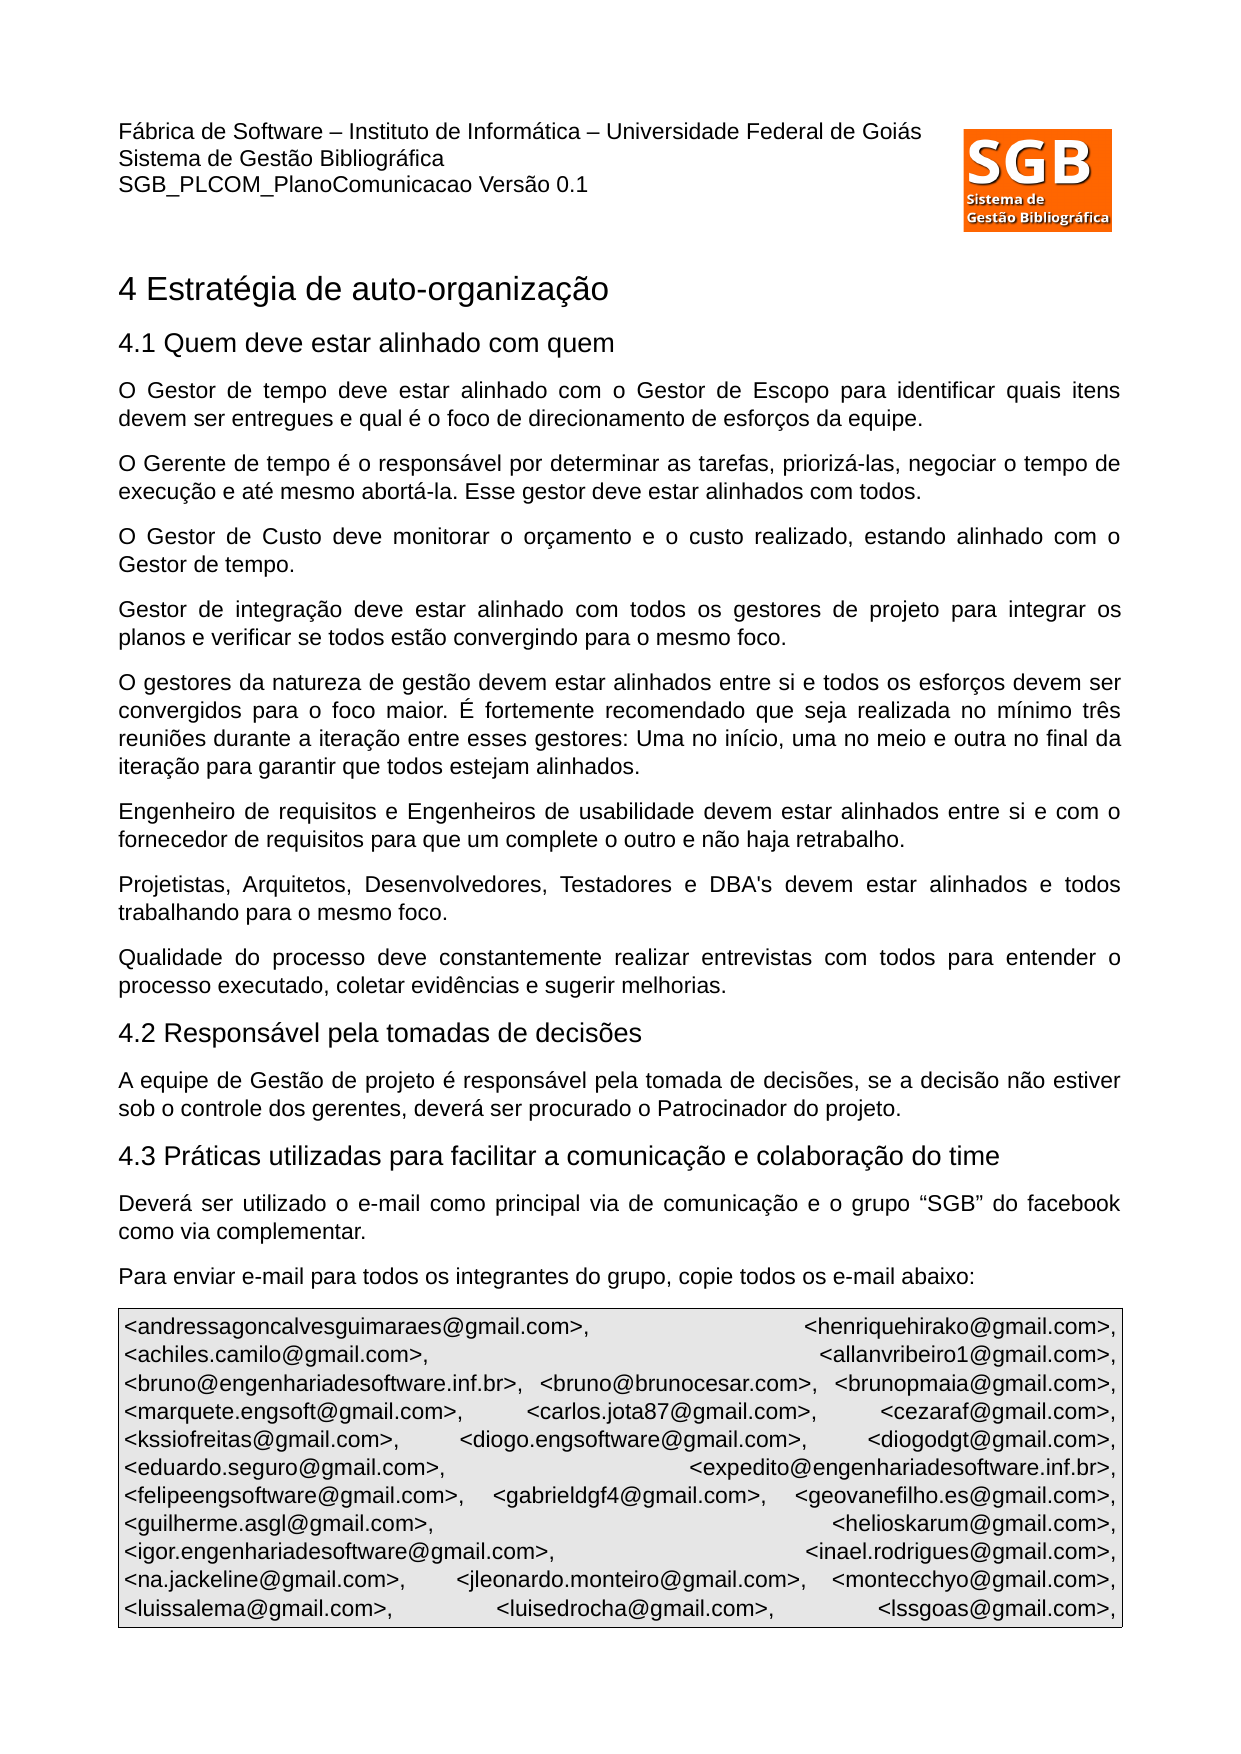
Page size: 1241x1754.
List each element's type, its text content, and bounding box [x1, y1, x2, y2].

text O gestores da natureza de gestão devem estar alinhados entre si e todos os esforços devem ser convergidos para o foco maior. É fortemente recomendado que seja realizada no mínimo três reuniões durante a iteração entre esses gestores: Uma no início, uma no meio e outra no final da iteração para garantir que todos estejam alinhados. [118, 669, 1122, 779]
text O Gestor de Custo deve monitorar o orçamento e o custo realizado, estando alinhado com o Gestor de tempo. [118, 523, 1122, 577]
text 4.2 Responsável pela tomadas de decisões [118, 1017, 1122, 1048]
text Projetistas, Arquitetos, Desenvolvedores, Testadores e DBA's devem estar alinhados e todos trabalhando para o mesmo foco. [118, 871, 1122, 925]
picture [963, 129, 1112, 232]
text A equipe de Gestão de projeto é responsável pela tomada de decisões, se a decisão não estiver sob o controle dos gerentes, deverá ser procurado o Patrocinador do projeto. [118, 1067, 1122, 1121]
text 4.3 Práticas utilizadas para facilitar a comunicação e colaboração do time [118, 1139, 1122, 1171]
text 4 Estratégia de auto-organização [118, 269, 1122, 308]
text 4.1 Quem deve estar alinhado com quem [118, 327, 1122, 358]
text O Gerente de tempo é o responsável por determinar as tarefas, priorizá-las, negociar o tempo de execução e até mesmo abortá-la. Esse gestor deve estar alinhados com todos. [118, 450, 1122, 504]
text Gestor de integração deve estar alinhado com todos os gestores de projeto para integrar os planos e verificar se todos estão convergindo para o mesmo foco. [118, 596, 1122, 650]
text O Gestor de tempo deve estar alinhado com o Gestor de Escopo para identificar quais itens devem ser entregues e qual é o foco de direcionamento de esforços da equipe. [118, 377, 1122, 431]
text Para enviar e-mail para todos os integrantes do grupo, copie todos os e-mail abaixo: [118, 1263, 1122, 1289]
text Engenheiro de requisitos e Engenheiros de usabilidade devem estar alinhados entre si e com o fornecedor de requisitos para que um complete o outro e não haja retrabalho. [118, 798, 1122, 852]
table_header <andressagoncalvesguimaraes@gmail.com>, <henriquehirako@gmail.com>, <achiles.camilo@gmail.com>, <allanvribeiro1@gmail.com>, <bruno@engenhariadesoftware.inf.br>, <bruno@brunocesar.com>, <brunopmaia@gmail.com>, <marquete.engsoft@gmail.com>, <carlos.jota87@gmail.com>, <cezaraf@gmail.com>, <kssiofreitas@gmail.com>, <diogo.engsoftware@gmail.com>, <diogodgt@gmail.com>, <eduardo.seguro@gmail.com>, <expedito@engenhariadesoftware.inf.br>, <felipeengsoftware@gmail.com>, <gabrieldgf4@gmail.com>, <geovanefilho.es@gmail.com>, <guilherme.asgl@gmail.com>, <helioskarum@gmail.com>, <igor.engenhariadesoftware@gmail.com>, <inael.rodrigues@gmail.com>, <na.jackeline@gmail.com>, <jleonardo.monteiro@gmail.com>, <montecchyo@gmail.com>, <luissalema@gmail.com>, <luisedrocha@gmail.com>, <lssgoas@gmail.com>, [119, 1309, 1122, 1627]
text Qualidade do processo deve constantemente realizar entrevistas com todos para entender o processo executado, coletar evidências e sugerir melhorias. [118, 944, 1122, 998]
text Deverá ser utilizado o e-mail como principal via de comunicação e o grupo “SGB” do facebook como via complementar. [118, 1190, 1122, 1244]
